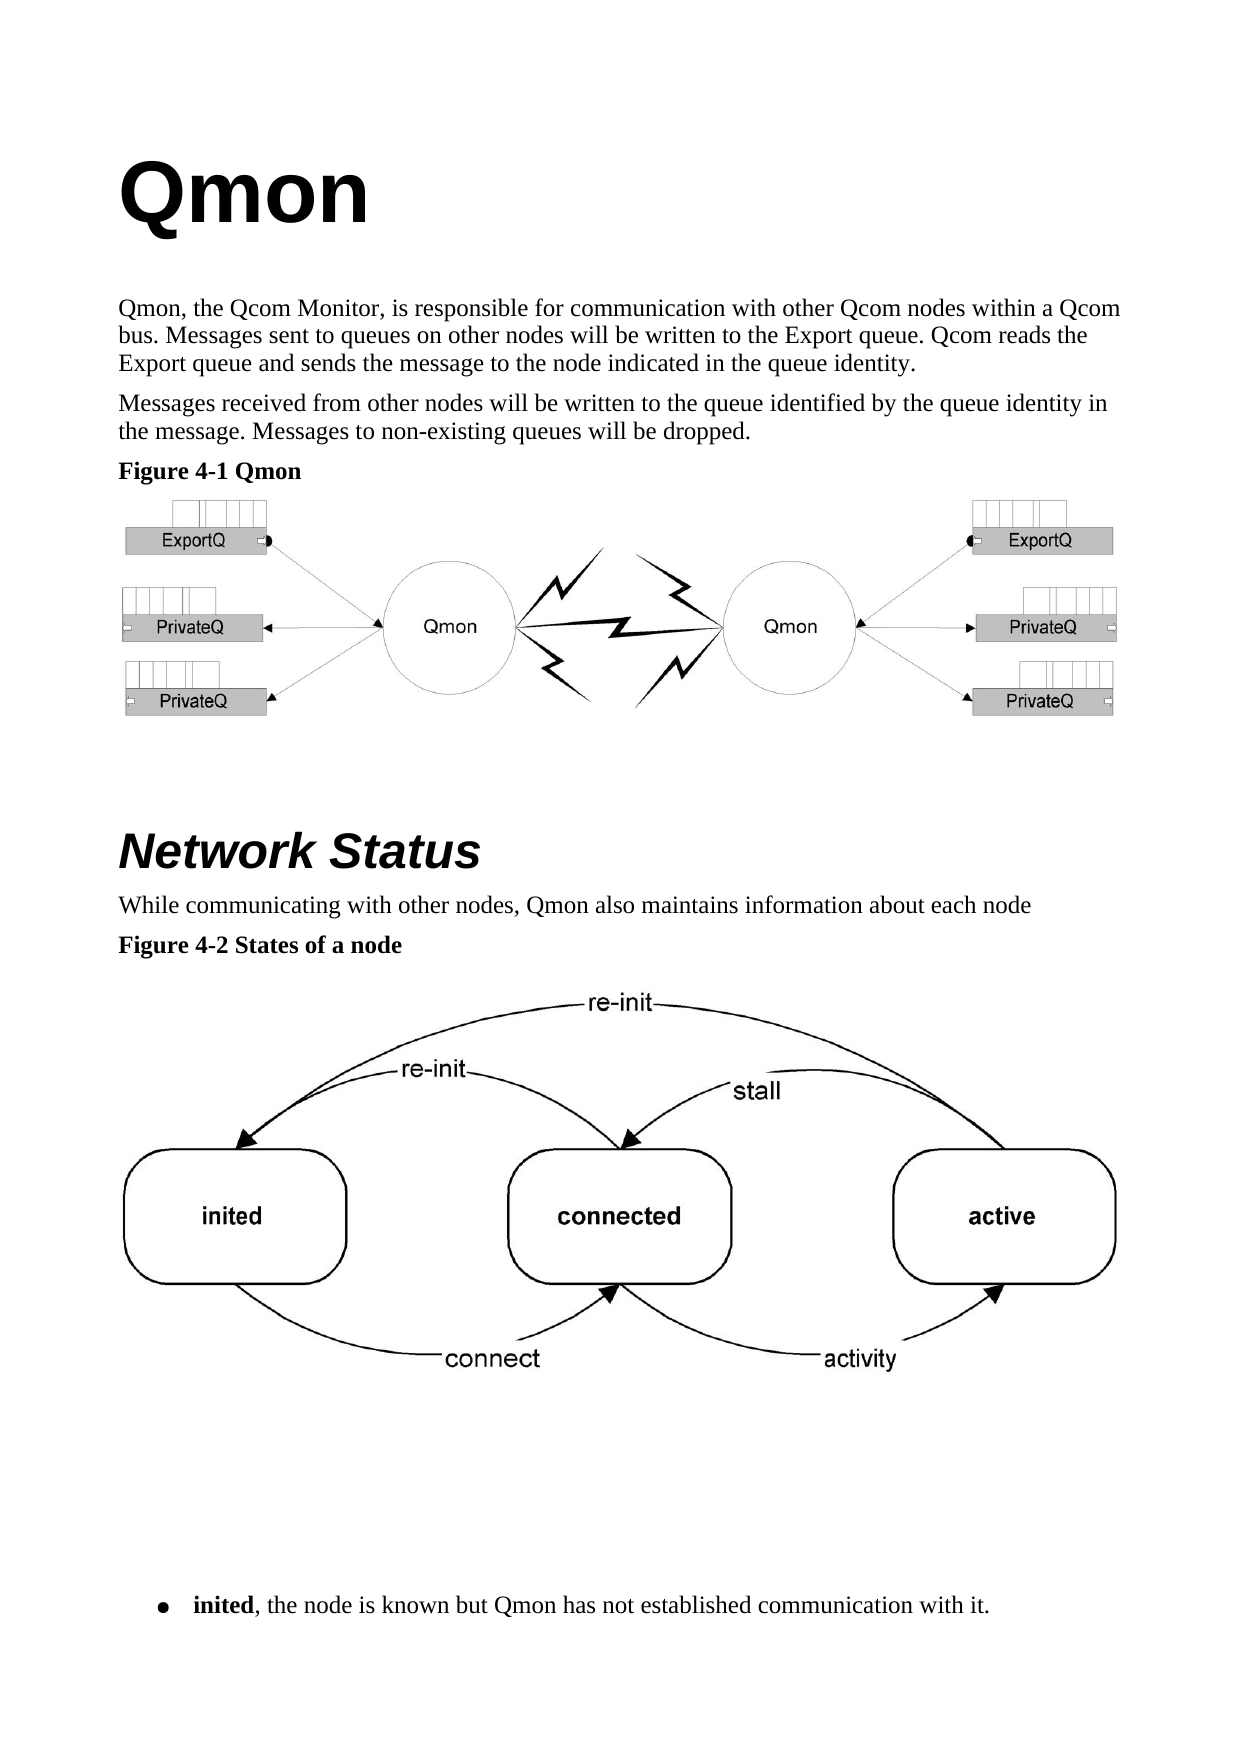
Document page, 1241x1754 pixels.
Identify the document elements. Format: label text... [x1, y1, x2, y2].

list inited, the node is known but Qmon has not established communication with it. [156, 1591, 1122, 1618]
picture [118, 497, 1122, 718]
text Qmon, the Qcom Monitor, is responsible for communication with other Qcom nodes within a Qcom bus. Messages sent to queues on other nodes will be written to the Export queue. Qcom reads the Export queue and sends the message to the node indicated in the queue identity. [118, 294, 1122, 377]
text While communicating with other nodes, Qmon also maintains information about each node [118, 891, 1122, 919]
picture [118, 971, 1122, 1390]
text Messages received from other nodes will be written to the queue identified by the queue identity in the message. Messages to non-existing queues will be dropped. [118, 389, 1122, 445]
text Figure 4-2 States of a node [118, 931, 1122, 959]
text Figure 4-1 Qmon [118, 457, 1122, 485]
subtitle Qmon [118, 143, 1122, 241]
subtitle Network Status [118, 823, 1122, 879]
